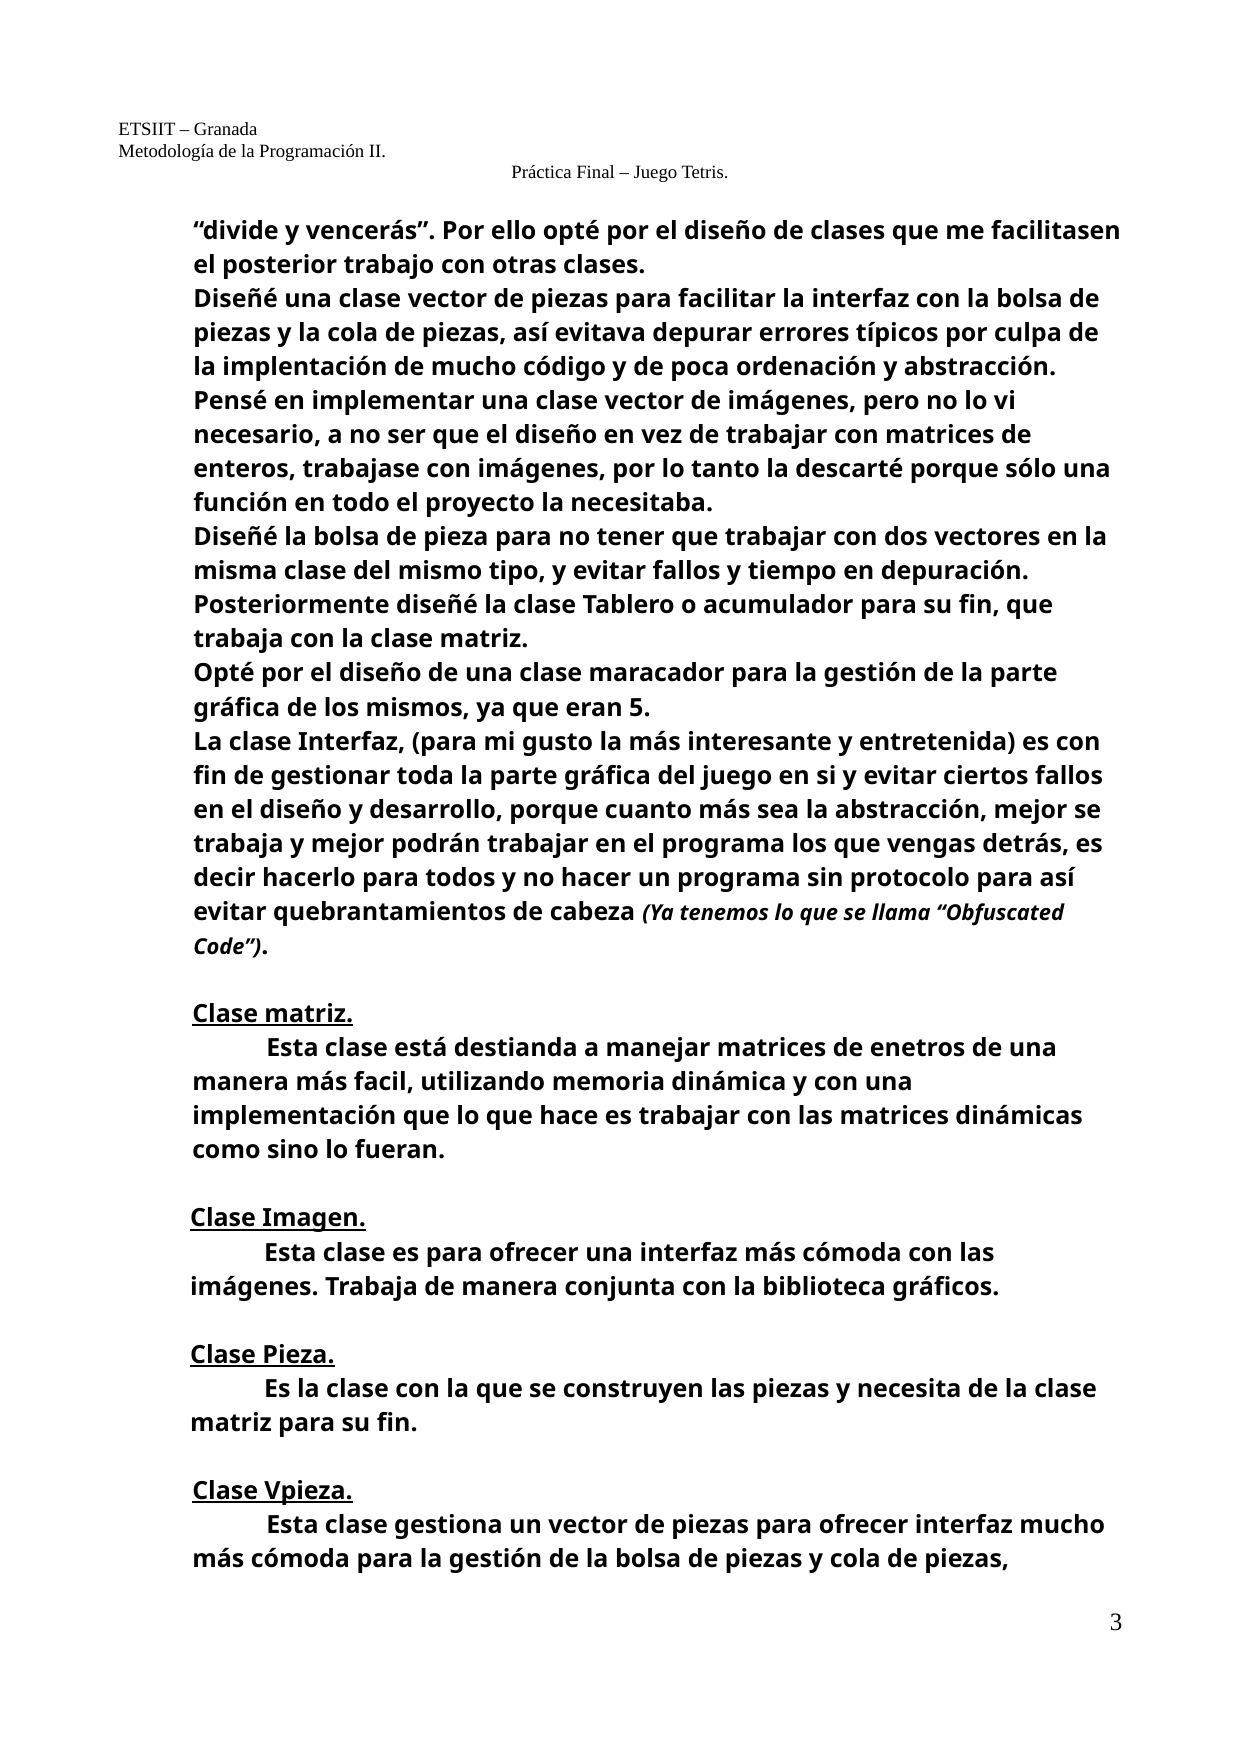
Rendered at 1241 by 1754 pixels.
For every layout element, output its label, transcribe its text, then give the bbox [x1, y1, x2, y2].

text Esta clase gestiona un vector de piezas para ofrecer interfaz mucho más cómoda para la gestión de la bolsa de piezas y cola de piezas, [192, 1507, 1122, 1575]
list “divide y vencerás”. Por ello opté por el diseño de clases que me facilitasen el posterior trabajo con otras clases. [156, 212, 1122, 280]
text Clase Vpieza. [192, 1473, 1122, 1507]
list Diseñé la bolsa de pieza para no tener que trabajar con dos vectores en la misma clase del mismo tipo, y evitar fallos y tiempo en depuración. [156, 519, 1122, 587]
list La clase Interfaz, (para mi gusto la más interesante y entretenida) es con fin de gestionar toda la parte gráfica del juego en si y evitar ciertos fallos en el diseño y desarrollo, porque cuanto más sea la abstracción, mejor se trabaja y mejor podrán trabajar en el programa los que vengas detrás, es decir hacerlo para todos y no hacer un programa sin protocolo para así evitar quebrantamientos de cabeza (Ya tenemos lo que se llama “Obfuscated Code”). [156, 723, 1122, 962]
list Opté por el diseño de una clase maracador para la gestión de la parte gráfica de los mismos, ya que eran 5. [156, 655, 1122, 723]
text Clase Pieza. [190, 1336, 1122, 1370]
text Clase Imagen. [190, 1200, 1122, 1234]
list Diseñé una clase vector de piezas para facilitar la interfaz con la bolsa de piezas y la cola de piezas, así evitava depurar errores típicos por culpa de la implentación de mucho código y de poca ordenación y abstracción. [156, 280, 1122, 383]
list Posteriormente diseñé la clase Tablero o acumulador para su fin, que trabaja con la clase matriz. [156, 587, 1122, 655]
text Es la clase con la que se construyen las piezas y necesita de la clase matriz para su fin. [190, 1370, 1122, 1438]
text Esta clase es para ofrecer una interfaz más cómoda con las imágenes. Trabaja de manera conjunta con la biblioteca gráficos. [190, 1234, 1122, 1302]
list Pensé en implementar una clase vector de imágenes, pero no lo vi necesario, a no ser que el diseño en vez de trabajar con matrices de enteros, trabajase con imágenes, por lo tanto la descarté porque sólo una función en todo el proyecto la necesitaba. [156, 383, 1122, 519]
text Clase matriz. [192, 996, 1122, 1030]
text Esta clase está destianda a manejar matrices de enetros de una manera más facil, utilizando memoria dinámica y con una implementación que lo que hace es trabajar con las matrices dinámicas como sino lo fueran. [192, 1030, 1122, 1166]
